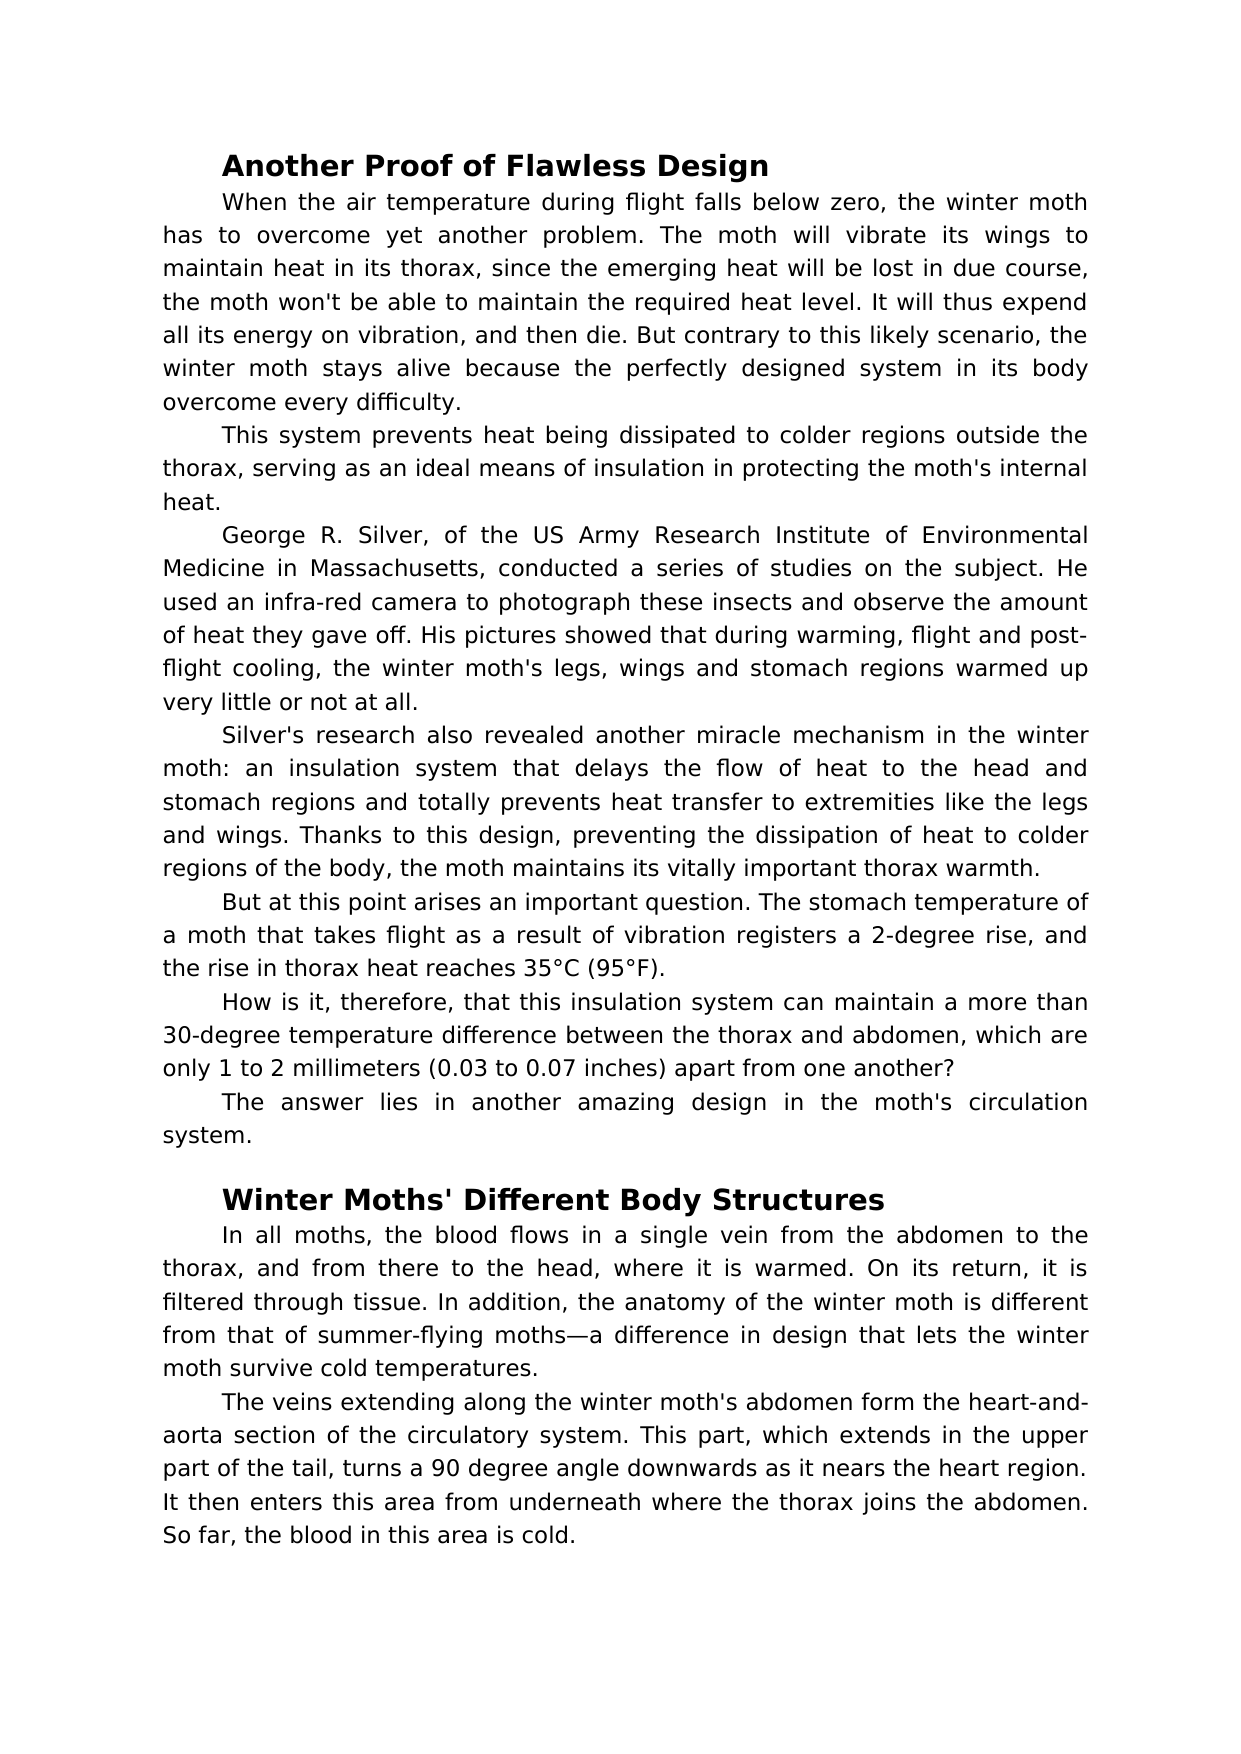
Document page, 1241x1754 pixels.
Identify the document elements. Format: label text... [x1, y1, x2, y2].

text But at this point arises an important question. The stomach temperature of a moth that takes flight as a result of vibration registers a 2-degree rise, and the rise in thorax heat reaches 35°C (95°F). [162, 883, 1090, 983]
text Winter Moths' Different Body Structures [162, 1183, 1090, 1217]
text The veins extending along the winter moth's abdomen form the heart-and-aorta section of the circulatory system. This part, which extends in the upper part of the tail, turns a 90 degree angle downwards as it nears the heart region. It then enters this area from underneath where the thorax joins the abdomen. So far, the blood in this area is cold. [162, 1383, 1090, 1550]
text In all moths, the blood flows in a single vein from the abdomen to the thorax, and from there to the head, where it is warmed. On its return, it is filtered through tissue. In addition, the anatomy of the winter moth is different from that of summer-flying moths—a difference in design that lets the winter moth survive cold temperatures. [162, 1217, 1090, 1383]
text How is it, therefore, that this insulation system can maintain a more than 30-degree temperature difference between the thorax and abdomen, which are only 1 to 2 millimeters (0.03 to 0.07 inches) apart from one another? [162, 983, 1090, 1083]
text George R. Silver, of the US Army Research Institute of Environmental Medicine in Massachusetts, conducted a series of studies on the subject. He used an infra-red camera to photograph these insects and observe the amount of heat they gave off. His pictures showed that during warming, flight and post-flight cooling, the winter moth's legs, wings and stomach regions warmed up very little or not at all. [162, 517, 1090, 717]
text The answer lies in another amazing design in the moth's circulation system. [162, 1083, 1090, 1150]
text Another Proof of Flawless Design [162, 150, 1090, 183]
text Silver's research also revealed another miracle mechanism in the winter moth: an insulation system that delays the flow of heat to the head and stomach regions and totally prevents heat transfer to extremities like the legs and wings. Thanks to this design, preventing the dissipation of heat to colder regions of the body, the moth maintains its vitally important thorax warmth. [162, 717, 1090, 883]
text This system prevents heat being dissipated to colder regions outside the thorax, serving as an ideal means of insulation in protecting the moth's internal heat. [162, 417, 1090, 517]
text When the air temperature during flight falls below zero, the winter moth has to overcome yet another problem. The moth will vibrate its wings to maintain heat in its thorax, since the emerging heat will be lost in due course, the moth won't be able to maintain the required heat level. It will thus expend all its energy on vibration, and then die. But contrary to this likely scenario, the winter moth stays alive because the perfectly designed system in its body overcome every difficulty. [162, 183, 1090, 417]
